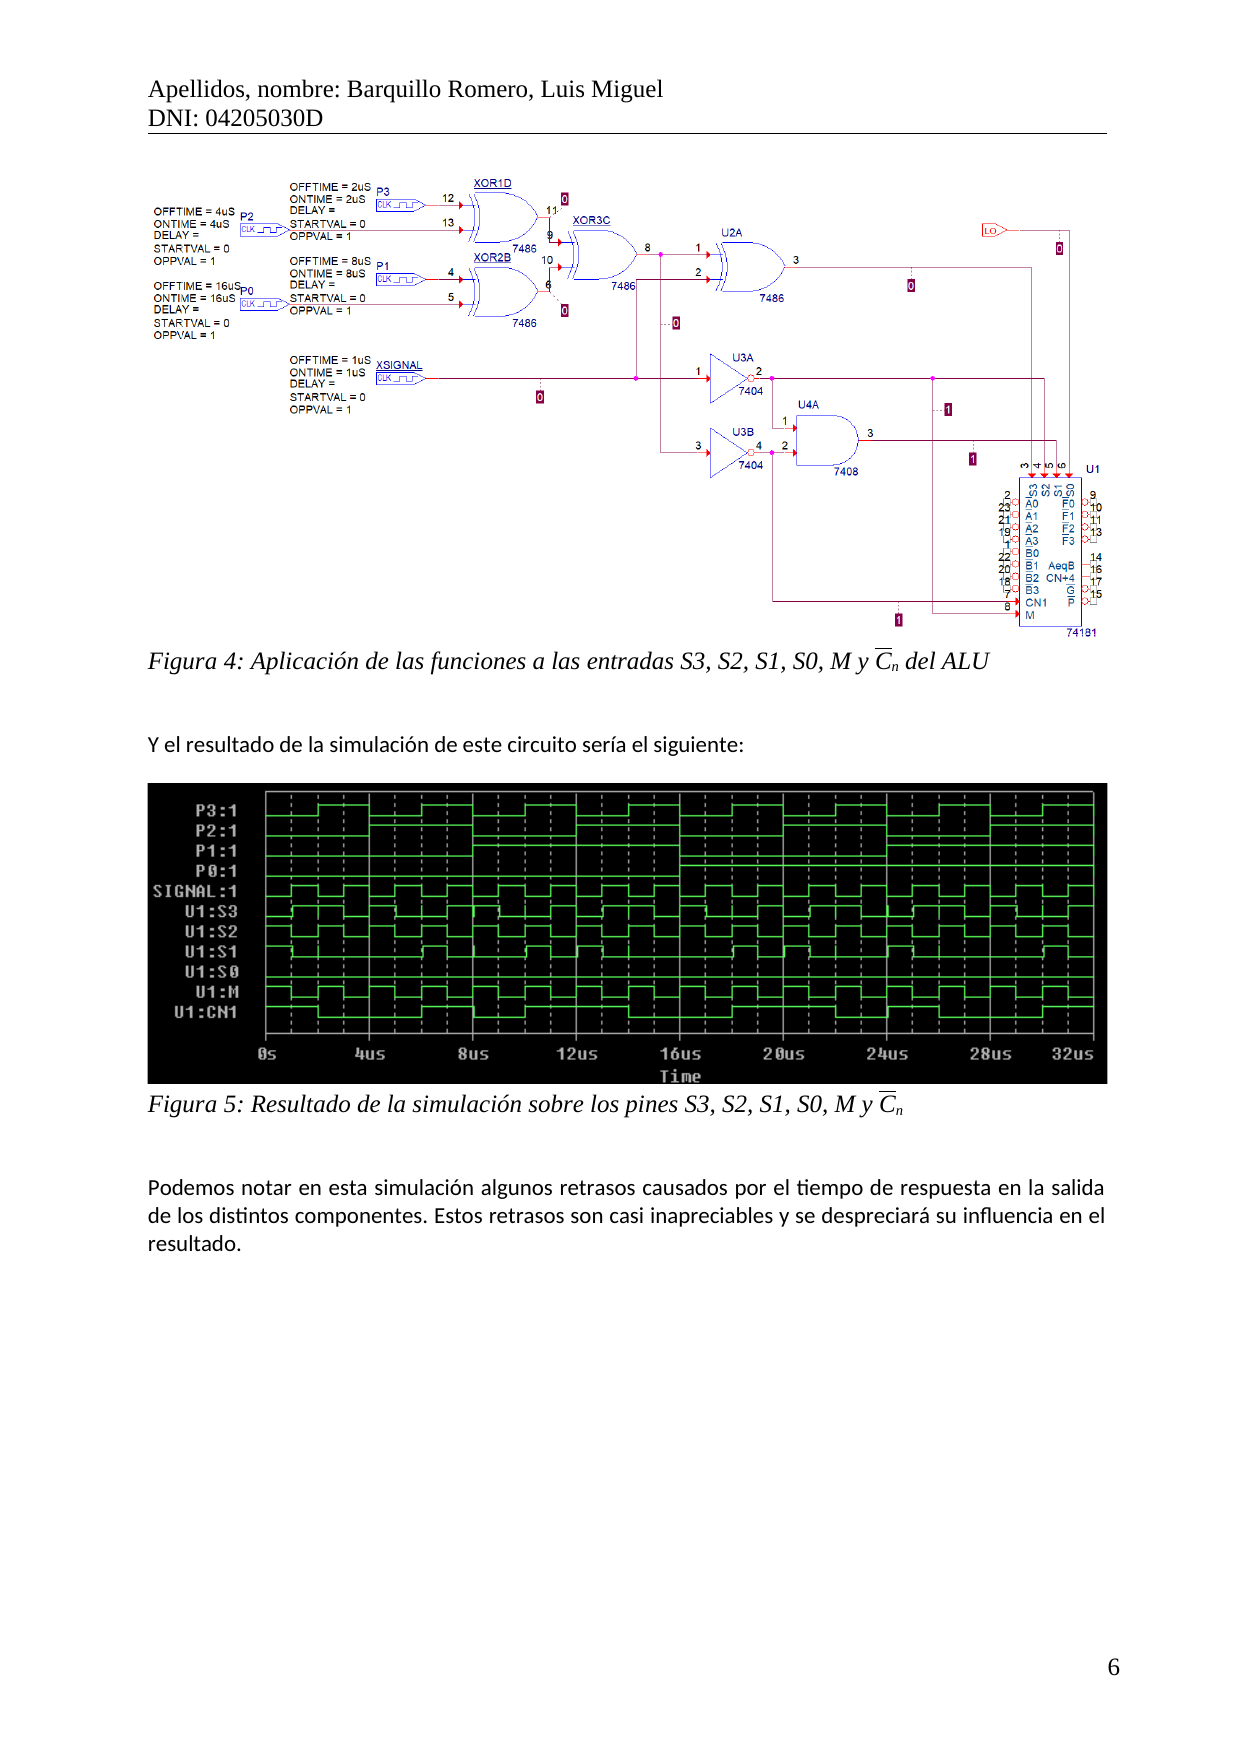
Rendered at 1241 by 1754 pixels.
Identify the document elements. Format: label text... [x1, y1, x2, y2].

text Podemos notar en esta simulación algunos retrasos causados por el tiempo de respuesta en la salida de los distintos componentes. Estos retrasos son casi inapreciables y se despreciará su influencia en el resultado. [148, 1173, 1107, 1258]
text Figura 5: Resultado de la simulación sobre los pines S3, S2, S1, S0, M y Cn [148, 1084, 1107, 1118]
picture [147, 175, 1108, 641]
text Y el resultado de la simulación de este circuito sería el siguiente: [148, 730, 1107, 758]
picture [147, 783, 1108, 1084]
text Figura 4: Aplicación de las funciones a las entradas S3, S2, S1, S0, M y Cn del ALU [148, 641, 1107, 675]
